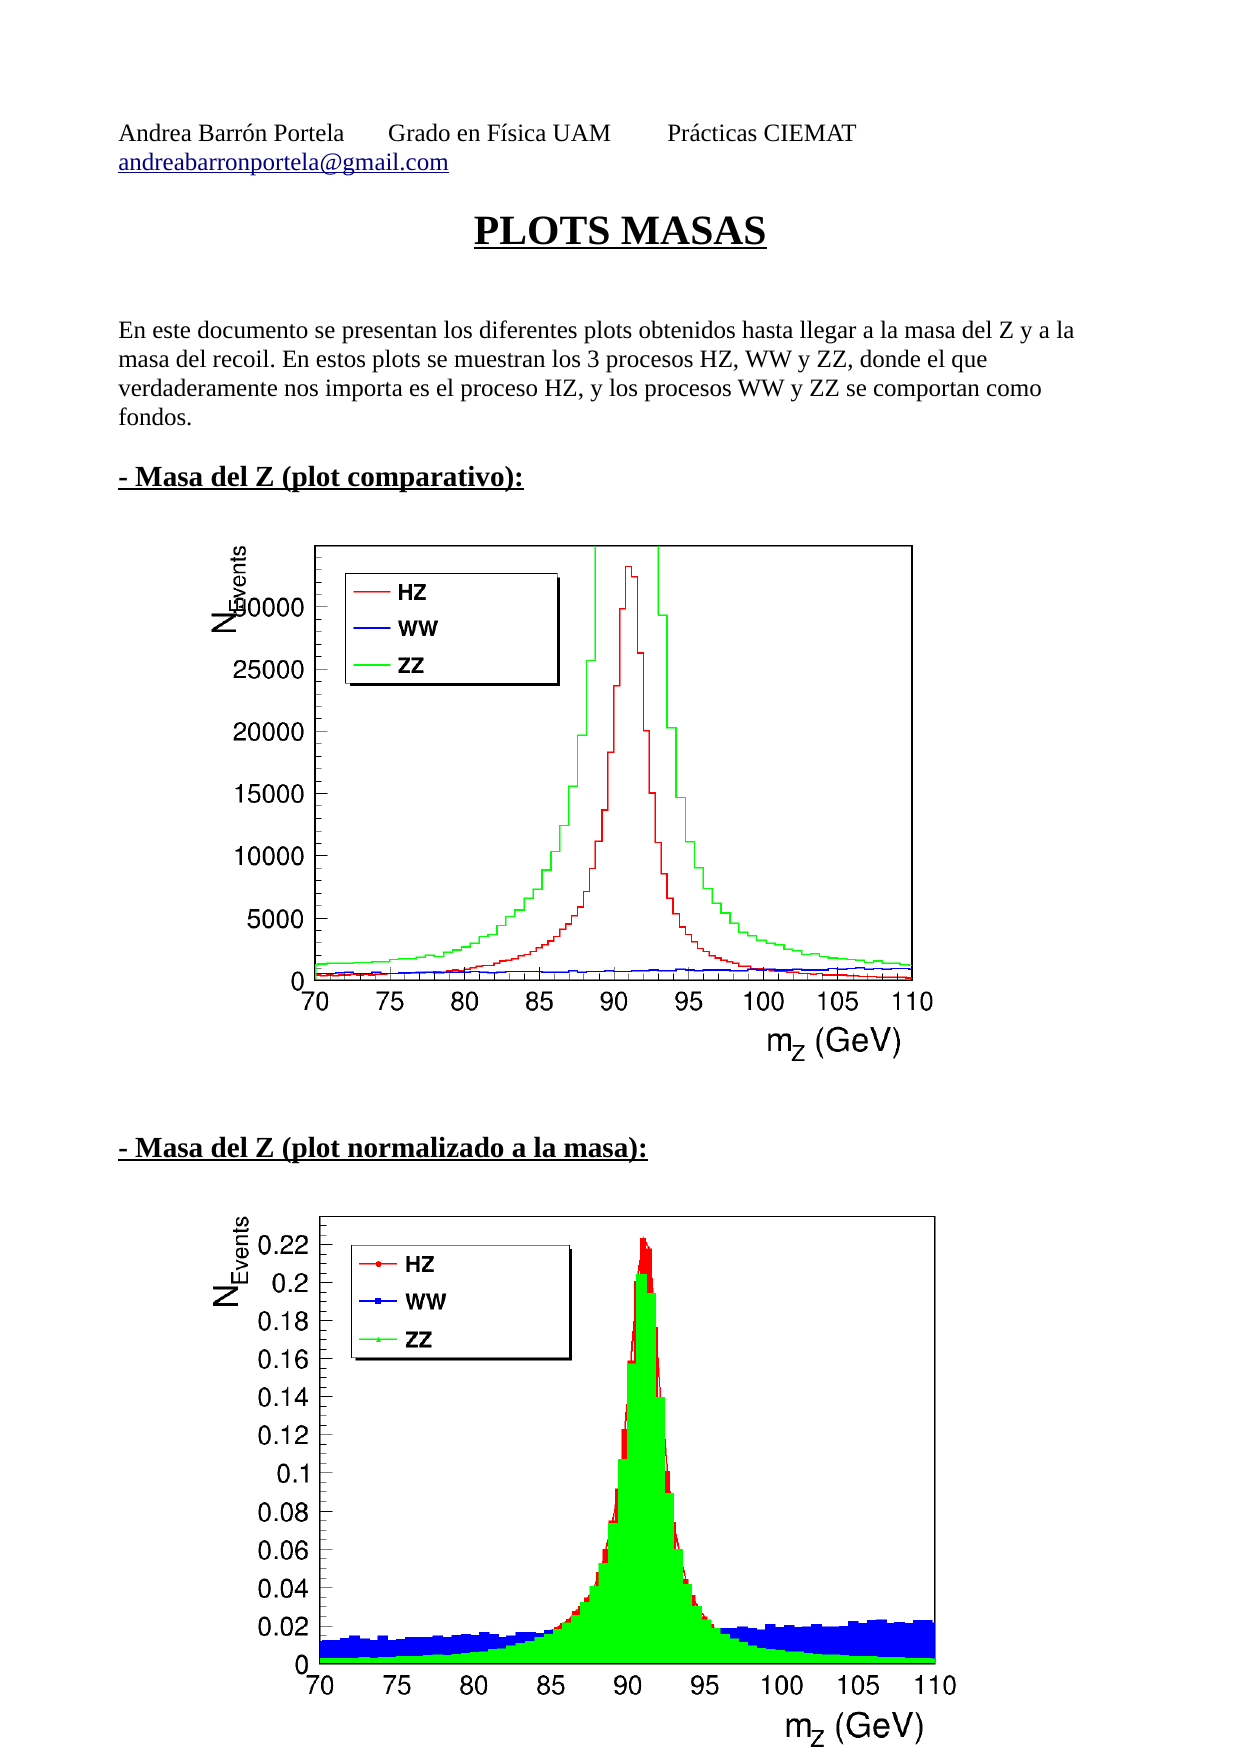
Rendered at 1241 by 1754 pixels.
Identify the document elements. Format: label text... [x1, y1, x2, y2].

text - Masa del Z (plot normalizado a la masa): [118, 1130, 1122, 1163]
picture [195, 1188, 974, 1754]
picture [194, 518, 950, 1068]
text En este documento se presentan los diferentes plots obtenidos hasta llegar a la masa del Z y a la masa del recoil. En estos plots se muestran los 3 procesos HZ, WW y ZZ, donde el que verdaderamente nos importa es el proceso HZ, y los procesos WW y ZZ se comportan como fondos. [118, 315, 1122, 430]
text - Masa del Z (plot comparativo): [118, 459, 1122, 493]
text PLOTS MASAS [118, 205, 1122, 253]
